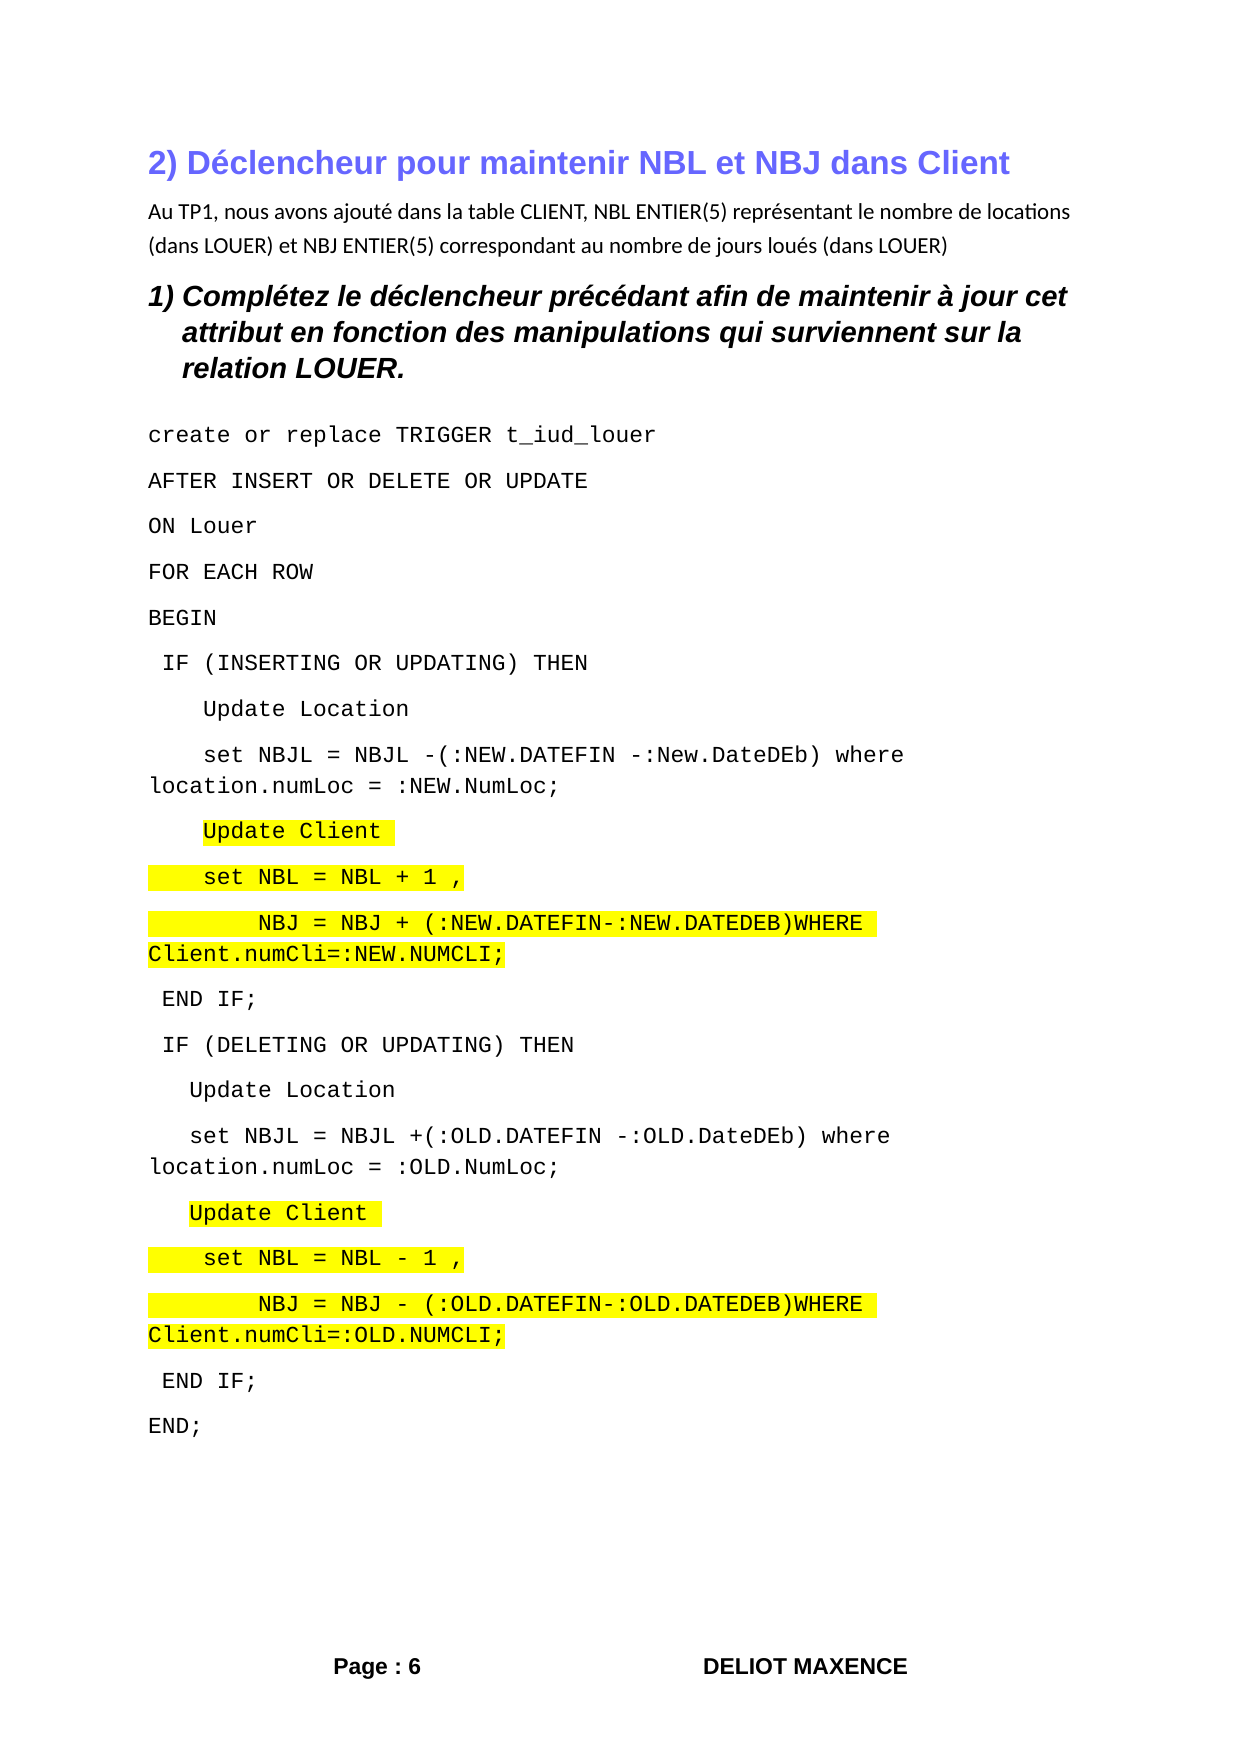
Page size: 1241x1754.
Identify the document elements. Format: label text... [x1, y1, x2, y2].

text END IF; [148, 988, 1093, 1013]
text NBJ = NBJ - (:OLD.DATEFIN-:OLD.DATEDEB)WHERE Client.numCli=:OLD.NUMCLI; [148, 1292, 1093, 1349]
text set NBJL = NBJL -(:NEW.DATEFIN -:New.DateDEb) where location.numLoc = :NEW.NumLoc; [148, 743, 1093, 800]
text Update Client [148, 1201, 1093, 1227]
text set NBJL = NBJL +(:OLD.DATEFIN -:OLD.DateDEb) where location.numLoc = :OLD.NumLoc; [148, 1124, 1093, 1181]
text set NBL = NBL - 1 , [148, 1247, 1093, 1273]
text set NBL = NBL + 1 , [148, 865, 1093, 891]
text END IF; [148, 1369, 1093, 1395]
subtitle 2) Déclencheur pour maintenir NBL et NBJ dans Client [148, 143, 1093, 182]
text END; [148, 1415, 1093, 1441]
text BEGIN [148, 606, 1093, 632]
text IF (INSERTING OR UPDATING) THEN [148, 652, 1093, 678]
text FOR EACH ROW [148, 561, 1093, 586]
text Update Client [148, 820, 1093, 846]
text IF (DELETING OR UPDATING) THEN [148, 1033, 1093, 1059]
text NBJ = NBJ + (:NEW.DATEFIN-:NEW.DATEDEB)WHERE Client.numCli=:NEW.NUMCLI; [148, 911, 1093, 968]
list Complétez le déclencheur précédant afin de maintenir à jour cet attribut en fonction des manipulations qui surviennent sur la relation LOUER. [148, 279, 1093, 385]
text Update Location [148, 1079, 1093, 1105]
text Update Location [148, 697, 1093, 723]
text ON Louer [148, 515, 1093, 541]
text create or replace TRIGGER t_iud_louer [148, 424, 1093, 449]
text AFTER INSERT OR DELETE OR UPDATE [148, 469, 1093, 495]
text Au TP1, nous avons ajouté dans la table CLIENT, NBL ENTIER(5) représentant le nombre de locations (dans LOUER) et NBJ ENTIER(5) correspondant au nombre de jours loués (dans LOUER) [148, 197, 1093, 259]
